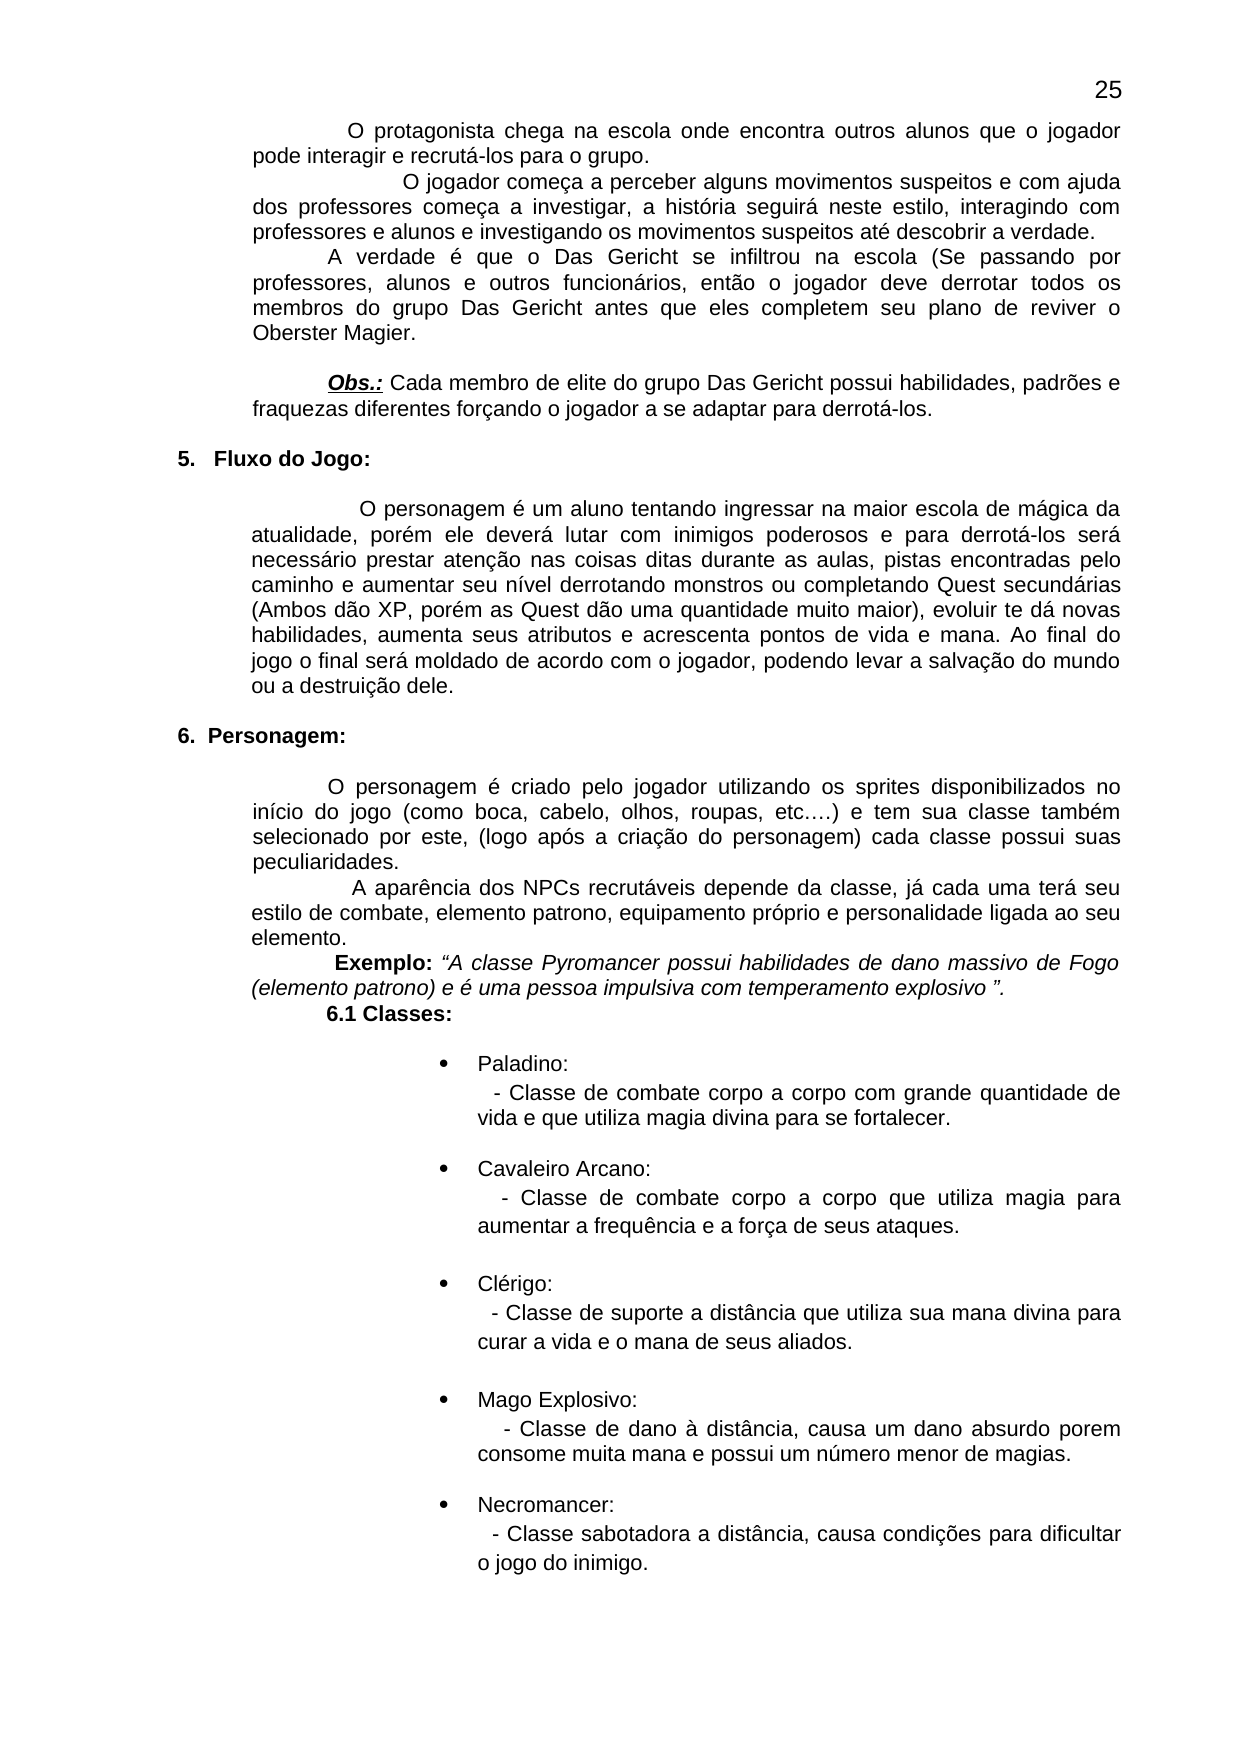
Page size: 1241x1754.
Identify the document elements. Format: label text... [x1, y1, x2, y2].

text Obs.: Cada membro de elite do grupo Das Gericht possui habilidades, padrões e fraquezas diferentes forçando o jogador a se adaptar para derrotá-los. [252, 370, 1122, 421]
list Cavaleiro Arcano: [440, 1155, 1122, 1181]
list Clérigo: [440, 1271, 1122, 1296]
list Paladino: [440, 1051, 1122, 1076]
list Necromancer: [440, 1492, 1122, 1517]
text Exemplo: “A classe Pyromancer possui habilidades de dano massivo de Fogo (elemento patrono) e é uma pessoa impulsiva com temperamento explosivo ”. [251, 950, 1122, 1000]
text 6. Personagem: [177, 723, 1122, 748]
text - Classe de dano à distância, causa um dano absurdo porem consome muita mana e possui um número menor de magias. [477, 1416, 1122, 1466]
text O protagonista chega na escola onde encontra outros alunos que o jogador pode interagir e recrutá-los para o grupo. [252, 118, 1122, 168]
text A aparência dos NPCs recrutáveis depende da classe, já cada uma terá seu estilo de combate, elemento patrono, equipamento próprio e personalidade ligada ao seu elemento. [251, 874, 1122, 950]
text O personagem é criado pelo jogador utilizando os sprites disponibilizados no início do jogo (como boca, cabelo, olhos, roupas, etc.…) e tem sua classe também selecionado por este, (logo após a criação do personagem) cada classe possui suas peculiaridades. [252, 773, 1122, 874]
text - Classe de combate corpo a corpo com grande quantidade de vida e que utiliza magia divina para se fortalecer. [477, 1080, 1122, 1130]
list - Classe de suporte a distância que utiliza sua mana divina para curar a vida e o mana de seus aliados. [477, 1300, 1122, 1354]
list - Classe de combate corpo a corpo que utiliza magia para aumentar a frequência e a força de seus ataques. [477, 1184, 1122, 1238]
text O personagem é um aluno tentando ingressar na maior escola de mágica da atualidade, porém ele deverá lutar com inimigos poderosos e para derrotá-los será necessário prestar atenção nas coisas ditas durante as aulas, pistas encontradas pelo caminho e aumentar seu nível derrotando monstros ou completando Quest secundárias (Ambos dão XP, porém as Quest dão uma quantidade muito maior), evoluir te dá novas habilidades, aumenta seus atributos e acrescenta pontos de vida e mana. Ao final do jogo o final será moldado de acordo com o jogador, podendo levar a salvação do mundo ou a destruição dele. [251, 496, 1122, 698]
text 6.1 Classes: [251, 1000, 1122, 1026]
list Mago Explosivo: [440, 1387, 1122, 1412]
text O jogador começa a perceber alguns movimentos suspeitos e com ajuda dos professores começa a investigar, a história seguirá neste estilo, interagindo com professores e alunos e investigando os movimentos suspeitos até descobrir a verdade. [252, 168, 1122, 244]
text 5. Fluxo do Jogo: [177, 446, 1122, 471]
list - Classe sabotadora a distância, causa condições para dificultar o jogo do inimigo. [477, 1521, 1122, 1575]
text A verdade é que o Das Gericht se infiltrou na escola (Se passando por professores, alunos e outros funcionários, então o jogador deve derrotar todos os membros do grupo Das Gericht antes que eles completem seu plano de reviver o Oberster Magier. [252, 244, 1122, 345]
